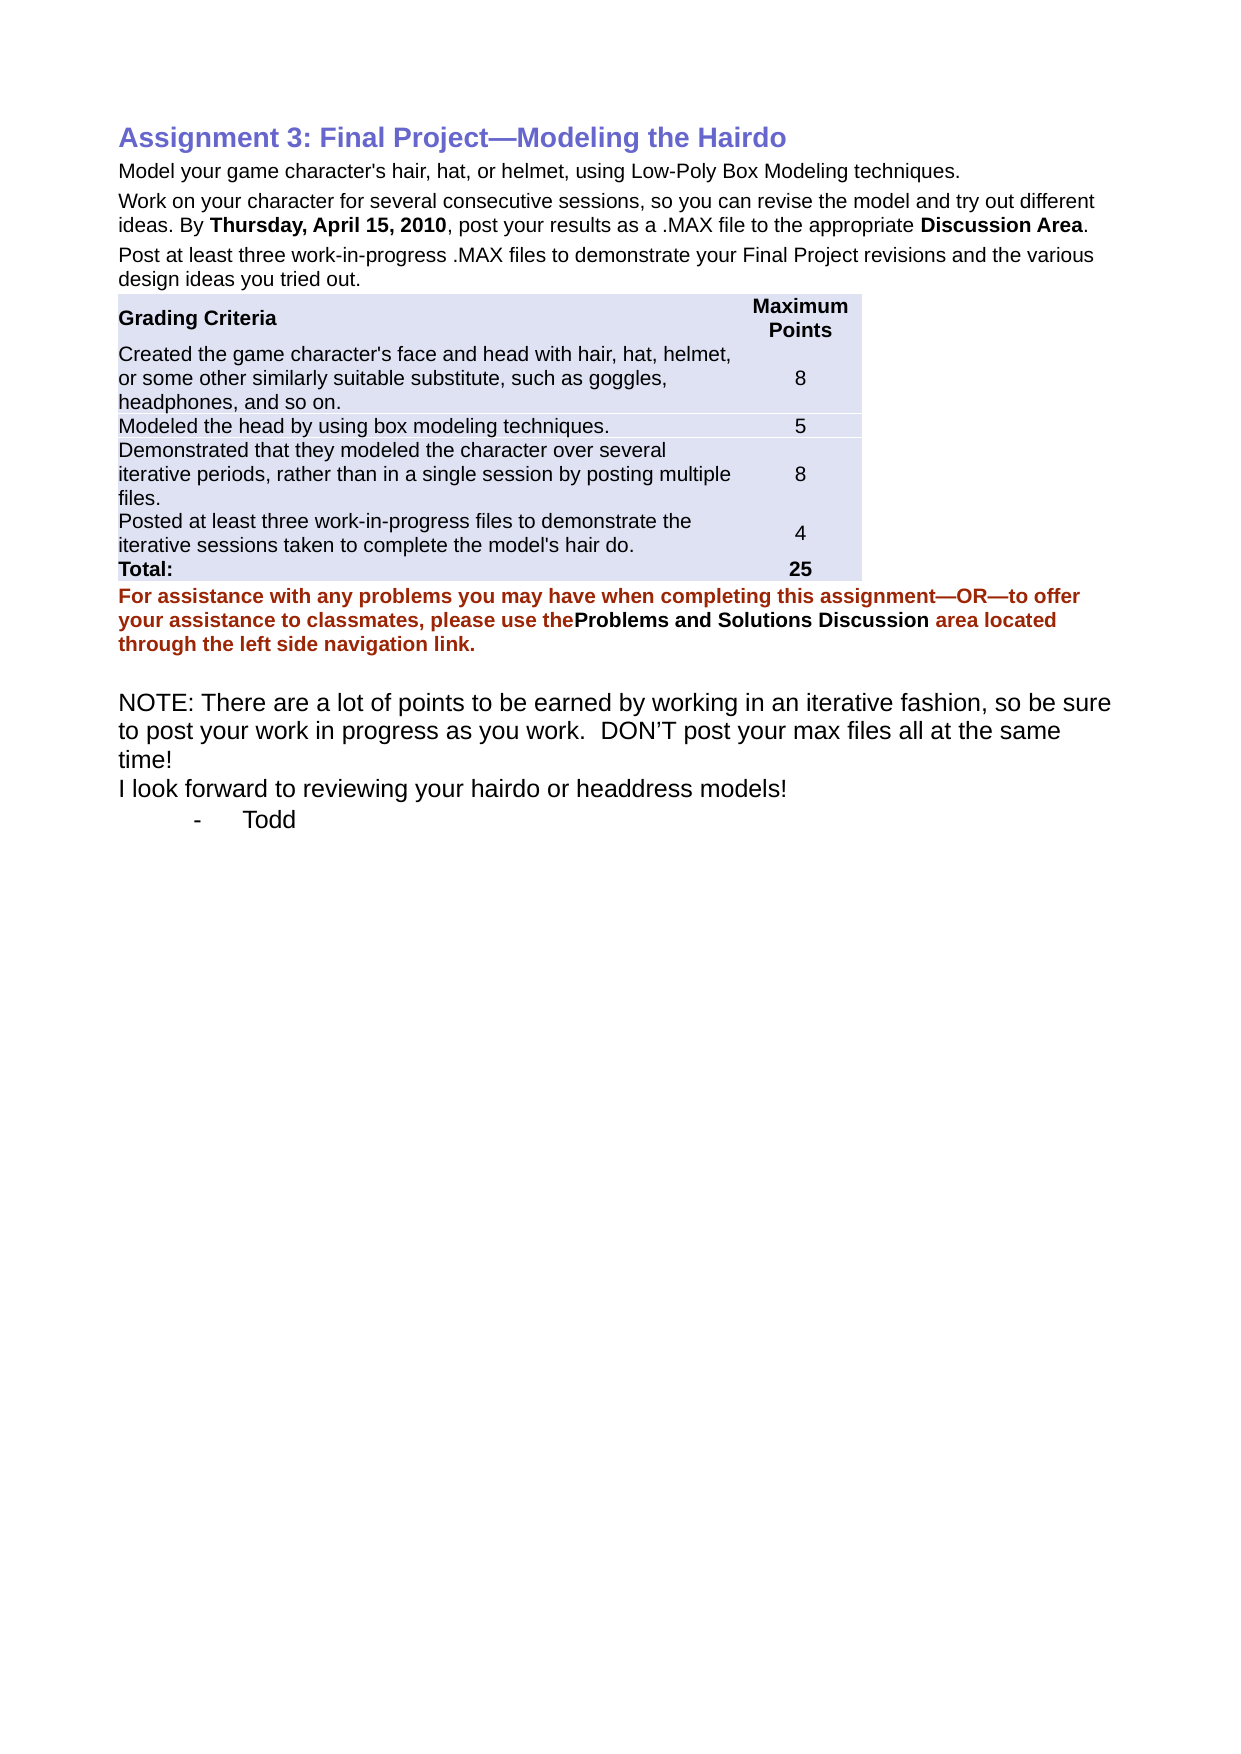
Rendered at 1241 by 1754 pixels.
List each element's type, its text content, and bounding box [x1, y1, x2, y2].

table_cell Demonstrated that they modeled the character over several iterative periods, rather than in a single session by posting multiple files. [118, 438, 739, 509]
table_cell Modeled the head by using box modeling techniques. [118, 414, 739, 437]
table_cell 5 [739, 414, 862, 437]
table_cell 25 [739, 557, 862, 581]
table_cell 8 [739, 438, 862, 509]
text - Todd [193, 806, 1122, 834]
table_cell Posted at least three work-in-progress files to demonstrate the iterative sessions taken to complete the model's hair do. [118, 509, 739, 557]
table_header Grading Criteria [118, 294, 739, 342]
text Model your game character's hair, hat, or helmet, using Low-Poly Box Modeling techniques. [118, 159, 1122, 183]
text Post at least three work-in-progress .MAX files to demonstrate your Final Project revisions and the various design ideas you tried out. [118, 243, 1122, 291]
text For assistance with any problems you may have when completing this assignment—OR—to offer your assistance to classmates, please use theProblems and Solutions Discussion area located through the left side navigation link. [118, 584, 1122, 656]
table_cell Total: [118, 557, 739, 581]
table_cell 8 [739, 342, 862, 413]
text NOTE: There are a lot of points to be earned by working in an iterative fashion, so be sure to post your work in progress as you work. DON’T post your max files all at the same time! [118, 659, 1122, 774]
table_cell Created the game character's face and head with hair, hat, helmet, or some other similarly suitable substitute, such as goggles, headphones, and so on. [118, 342, 739, 413]
table_cell 4 [739, 509, 862, 557]
text Work on your character for several consecutive sessions, so you can revise the model and try out different ideas. By Thursday, April 15, 2010, post your results as a .MAX file to the appropriate Discussion Area. [118, 189, 1122, 237]
text Assignment 3: Final Project—Modeling the Hairdo [118, 121, 1122, 153]
text I look forward to reviewing your hairdo or headdress models! [118, 774, 1122, 803]
table_header Maximum Points [739, 294, 862, 342]
